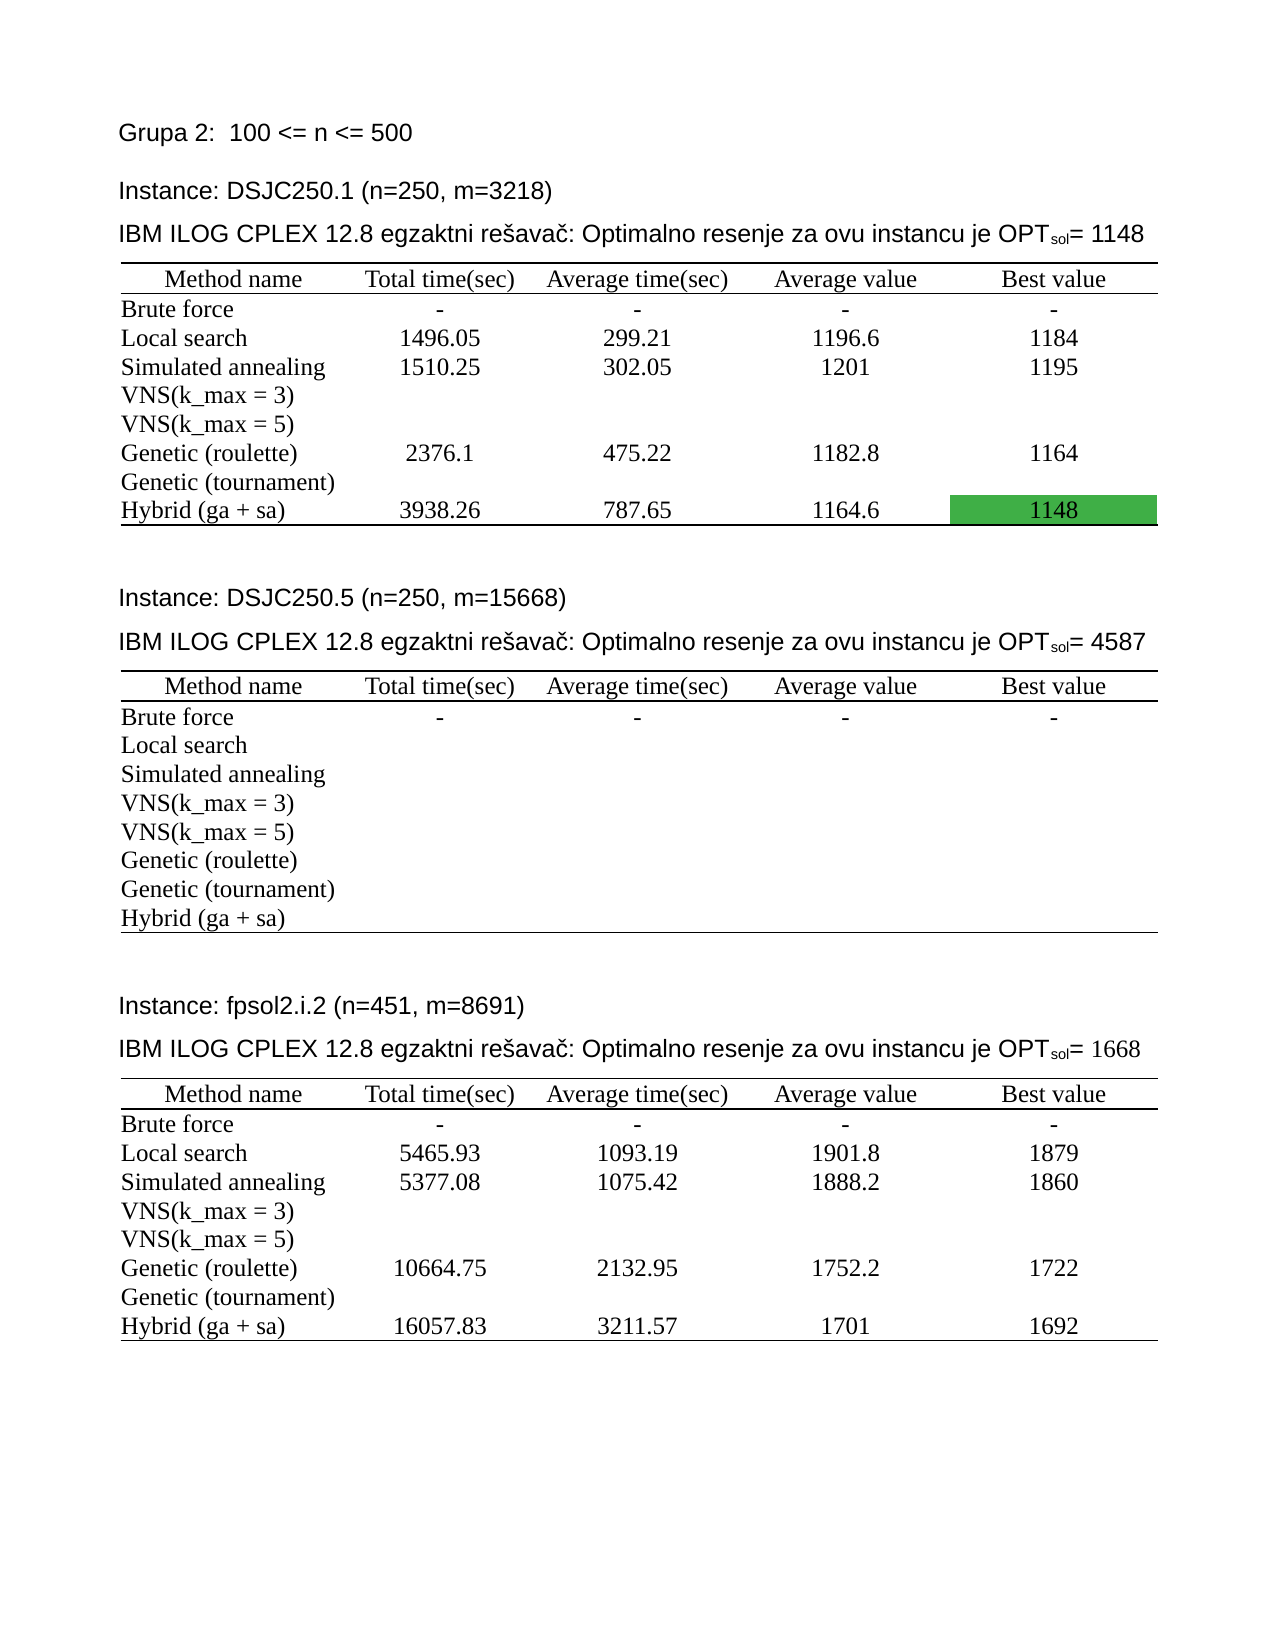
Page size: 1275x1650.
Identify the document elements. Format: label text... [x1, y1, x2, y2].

table_cell VNS(k_max = 5) [121, 409, 346, 438]
table_cell 1701 [741, 1311, 950, 1339]
table_cell 1752.2 [741, 1253, 950, 1282]
table_cell 5377.08 [346, 1167, 533, 1196]
table_cell [741, 817, 950, 846]
table_cell - [741, 702, 950, 731]
table_cell [741, 1196, 950, 1224]
table_cell VNS(k_max = 3) [121, 1196, 346, 1224]
table_cell - [346, 294, 533, 323]
text Instance: fpsol2.i.2 (n=451, m=8691) [118, 991, 1157, 1019]
table_cell 1860 [950, 1167, 1157, 1196]
table_cell VNS(k_max = 3) [121, 380, 346, 409]
table_header Average time(sec) [534, 1079, 741, 1108]
table_cell 3211.57 [534, 1311, 741, 1339]
table_cell 1148 [950, 495, 1157, 524]
table_cell [534, 788, 741, 817]
table_cell [741, 1225, 950, 1253]
table_cell 1195 [950, 352, 1157, 380]
table_cell 1201 [741, 352, 950, 380]
table_cell [950, 788, 1157, 817]
table_cell VNS(k_max = 5) [121, 1225, 346, 1253]
table_cell [741, 409, 950, 438]
table_cell [741, 1282, 950, 1311]
table_cell [534, 409, 741, 438]
table_cell [950, 1196, 1157, 1224]
table_cell Brute force [121, 702, 346, 731]
table_cell 16057.83 [346, 1311, 533, 1339]
table_cell [741, 903, 950, 932]
table_cell [741, 467, 950, 495]
table_cell Genetic (tournament) [121, 874, 346, 903]
table_cell 1692 [950, 1311, 1157, 1339]
table_cell [741, 788, 950, 817]
table_cell [346, 1282, 533, 1311]
table_cell 1075.42 [534, 1167, 741, 1196]
table_cell 1196.6 [741, 323, 950, 352]
table_header Method name [121, 264, 346, 293]
table_header Total time(sec) [346, 1079, 533, 1108]
table_cell 299.21 [534, 323, 741, 352]
table_cell Local search [121, 323, 346, 352]
table_cell Simulated annealing [121, 1167, 346, 1196]
table_cell [534, 467, 741, 495]
table_cell 10664.75 [346, 1253, 533, 1282]
table_cell - [741, 1110, 950, 1138]
text Instance: DSJC250.1 (n=250, m=3218) [118, 176, 1157, 204]
table_header Average time(sec) [534, 264, 741, 293]
table_cell [534, 1282, 741, 1311]
table_cell [346, 788, 533, 817]
table_cell 3938.26 [346, 495, 533, 524]
table_cell - [950, 294, 1157, 323]
table_cell [534, 846, 741, 874]
table_header Best value [950, 672, 1157, 700]
table_cell [346, 846, 533, 874]
table_cell Local search [121, 1138, 346, 1167]
table_cell [950, 380, 1157, 409]
table_cell [346, 817, 533, 846]
table_cell Genetic (roulette) [121, 846, 346, 874]
table_cell 1888.2 [741, 1167, 950, 1196]
table_cell Genetic (roulette) [121, 1253, 346, 1282]
table_cell 5465.93 [346, 1138, 533, 1167]
table_cell 1184 [950, 323, 1157, 352]
table_cell [346, 1196, 533, 1224]
table_cell [346, 409, 533, 438]
table_cell 1722 [950, 1253, 1157, 1282]
table_cell [950, 817, 1157, 846]
table_cell - [950, 1110, 1157, 1138]
table_cell [534, 817, 741, 846]
table_cell [950, 467, 1157, 495]
table_cell - [741, 294, 950, 323]
table_cell 1182.8 [741, 438, 950, 467]
table_cell 2132.95 [534, 1253, 741, 1282]
table_cell [534, 874, 741, 903]
table_header Total time(sec) [346, 672, 533, 700]
table_header Average value [741, 672, 950, 700]
table_cell [346, 1225, 533, 1253]
table_cell - [950, 702, 1157, 731]
table_cell Genetic (tournament) [121, 1282, 346, 1311]
table_cell 1164 [950, 438, 1157, 467]
table_cell 2376.1 [346, 438, 533, 467]
table_cell [346, 874, 533, 903]
table_header Average time(sec) [534, 672, 741, 700]
table_cell [534, 903, 741, 932]
table_cell [534, 731, 741, 759]
text Instance: DSJC250.5 (n=250, m=15668) [118, 583, 1157, 612]
table_cell Hybrid (ga + sa) [121, 903, 346, 932]
table_cell 1879 [950, 1138, 1157, 1167]
table_cell Brute force [121, 294, 346, 323]
table_cell Local search [121, 731, 346, 759]
table_cell [741, 874, 950, 903]
table_cell 302.05 [534, 352, 741, 380]
table_cell 475.22 [534, 438, 741, 467]
table_cell [534, 1196, 741, 1224]
table_cell [534, 380, 741, 409]
table_cell [950, 731, 1157, 759]
table_cell - [346, 702, 533, 731]
table_cell [346, 759, 533, 788]
table_cell [741, 846, 950, 874]
table_header Method name [121, 1079, 346, 1108]
table_cell - [534, 1110, 741, 1138]
table_cell 1164.6 [741, 495, 950, 524]
table_cell [950, 1225, 1157, 1253]
table_header Method name [121, 672, 346, 700]
table_cell Brute force [121, 1110, 346, 1138]
table_cell Simulated annealing [121, 759, 346, 788]
table_header Average value [741, 1079, 950, 1108]
text IBM ILOG CPLEX 12.8 egzaktni rešavač: Optimalno resenje za ovu instancu je OPTsol= 4587 [118, 627, 1157, 655]
table_cell Hybrid (ga + sa) [121, 1311, 346, 1339]
table_header Best value [950, 264, 1157, 293]
table_cell 787.65 [534, 495, 741, 524]
table_cell [346, 467, 533, 495]
table_cell [346, 903, 533, 932]
table_cell [950, 409, 1157, 438]
table_cell [950, 759, 1157, 788]
table_header Average value [741, 264, 950, 293]
table_cell [950, 874, 1157, 903]
table_header Best value [950, 1079, 1157, 1108]
table_cell 1496.05 [346, 323, 533, 352]
table_cell [741, 731, 950, 759]
text IBM ILOG CPLEX 12.8 egzaktni rešavač: Optimalno resenje za ovu instancu je OPTsol= 1668 [118, 1034, 1157, 1063]
table_cell 1901.8 [741, 1138, 950, 1167]
table_cell VNS(k_max = 5) [121, 817, 346, 846]
table_cell [534, 759, 741, 788]
table_cell Hybrid (ga + sa) [121, 495, 346, 524]
text Grupa 2: 100 <= n <= 500 [118, 118, 1157, 147]
table_cell [534, 1225, 741, 1253]
table_cell [741, 380, 950, 409]
table_cell - [534, 702, 741, 731]
table_cell [346, 731, 533, 759]
table_cell - [346, 1110, 533, 1138]
table_cell 1510.25 [346, 352, 533, 380]
table_cell Genetic (tournament) [121, 467, 346, 495]
table_cell VNS(k_max = 3) [121, 788, 346, 817]
table_cell [741, 759, 950, 788]
table_cell [950, 846, 1157, 874]
text IBM ILOG CPLEX 12.8 egzaktni rešavač: Optimalno resenje za ovu instancu je OPTsol= 1148 [118, 219, 1157, 248]
table_cell [950, 1282, 1157, 1311]
table_cell 1093.19 [534, 1138, 741, 1167]
table_cell [950, 903, 1157, 932]
table_header Total time(sec) [346, 264, 533, 293]
table_cell - [534, 294, 741, 323]
table_cell [346, 380, 533, 409]
table_cell Genetic (roulette) [121, 438, 346, 467]
table_cell Simulated annealing [121, 352, 346, 380]
